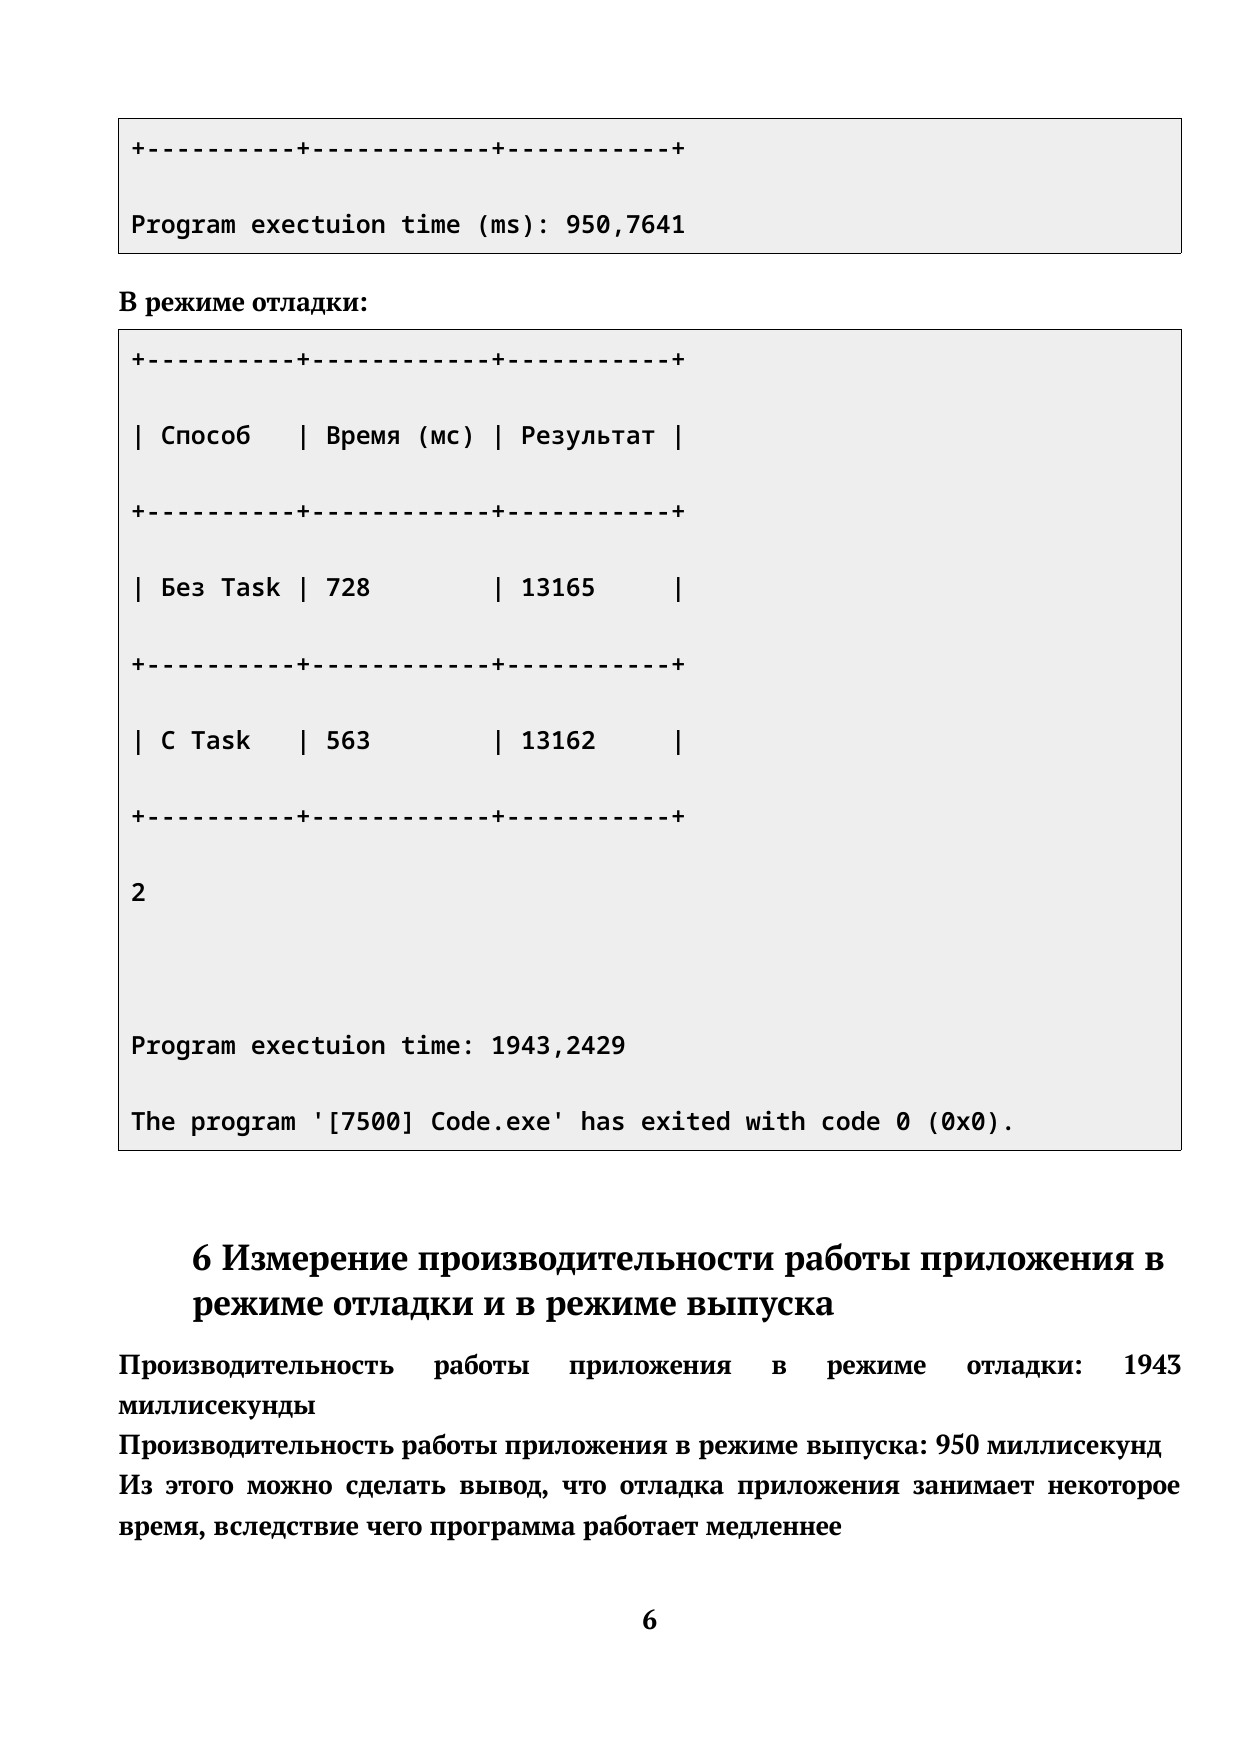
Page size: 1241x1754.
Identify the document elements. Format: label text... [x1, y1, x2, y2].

text Program exectuion time (ms): 950,7641 [119, 194, 1181, 253]
text +----------+------------+-----------+ [119, 119, 1181, 164]
text +----------+------------+-----------+ [119, 481, 1181, 528]
text Program exectuion time: 1943,2429 [119, 1015, 1181, 1062]
text | Без Task | 728 | 13165 | [119, 558, 1181, 604]
text Производительность работы приложения в режиме выпуска: 950 миллисекунд [118, 1427, 1181, 1461]
text В режиме отладки: [118, 284, 1181, 317]
text | С Task | 563 | 13162 | [119, 710, 1181, 757]
text Производительность работы приложения в режиме отладки: 1943 миллисекунды [118, 1347, 1181, 1421]
text +----------+------------+-----------+ [119, 786, 1181, 833]
text Из этого можно сделать вывод, что отладка приложения занимает некоторое время, вследствие чего программа работает медленнее [118, 1467, 1181, 1541]
text The program '[7500] Code.exe' has exited with code 0 (0x0). [119, 1091, 1181, 1150]
subtitle 6 Измерение производительности работы приложения в режиме отладки и в режиме выпуска [192, 1235, 1181, 1323]
text +----------+------------+-----------+ [119, 330, 1181, 375]
text | Способ | Время (мс) | Результат | [119, 405, 1181, 452]
text +----------+------------+-----------+ [119, 634, 1181, 680]
text 2 [119, 863, 1181, 909]
